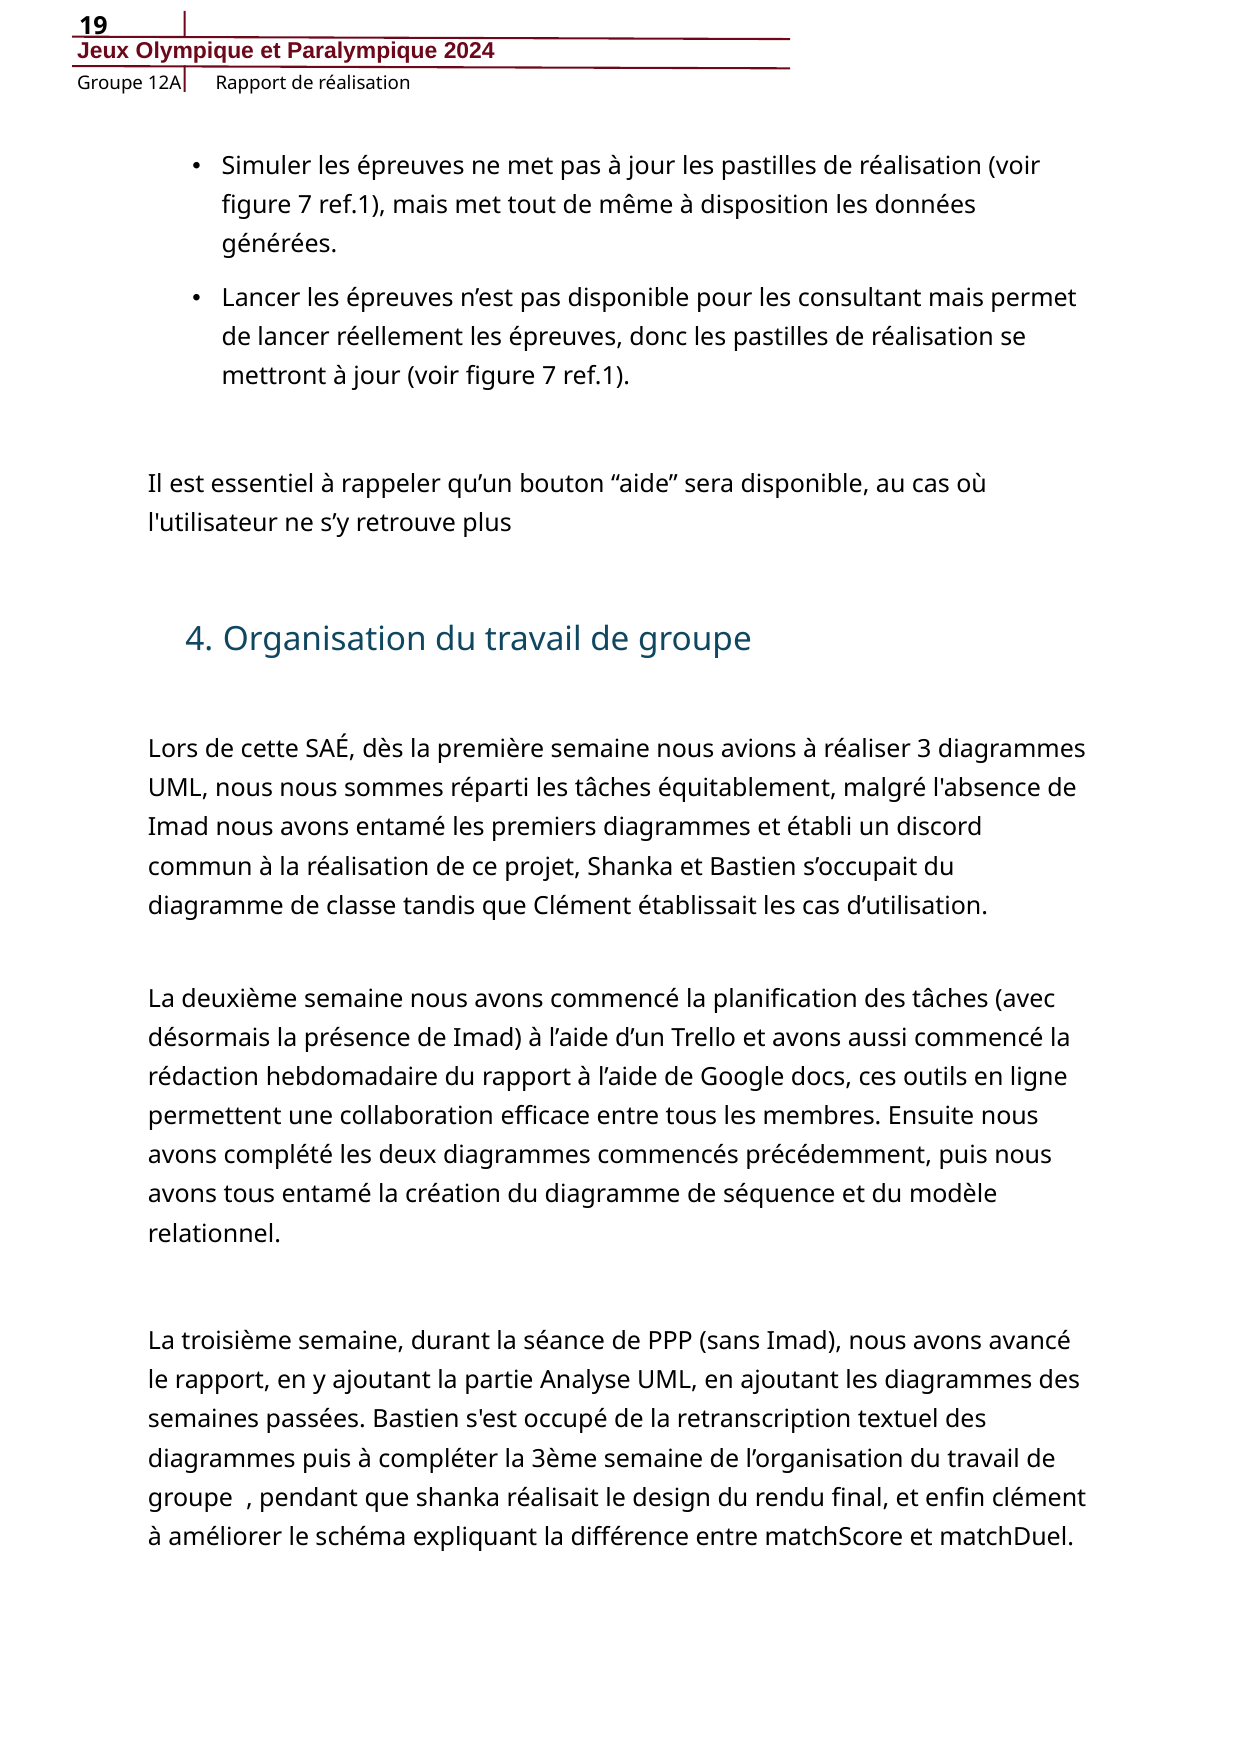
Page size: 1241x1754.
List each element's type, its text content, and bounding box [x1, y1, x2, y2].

text Il est essentiel à rappeler qu’un bouton “aide” sera disponible, au cas où l'utilisateur ne s’y retrouve plus [148, 466, 1093, 539]
list Simuler les épreuves ne met pas à jour les pastilles de réalisation (voir figure 7 ref.1), mais met tout de même à disposition les données générées. [192, 148, 1093, 260]
text La troisième semaine, durant la séance de PPP (sans Imad), nous avons avancé le rapport, en y ajoutant la partie Analyse UML, en ajoutant les diagrammes des semaines passées. Bastien s'est occupé de la retranscription textuel des diagrammes puis à compléter la 3ème semaine de l’organisation du travail de groupe , pendant que shanka réalisait le design du rendu final, et enfin clément à améliorer le schéma expliquant la différence entre matchScore et matchDuel. [148, 1323, 1093, 1553]
list Lancer les épreuves n’est pas disponible pour les consultant mais permet de lancer réellement les épreuves, donc les pastilles de réalisation se mettront à jour (voir figure 7 ref.1). [192, 280, 1093, 392]
subtitle Organisation du travail de groupe [185, 614, 1093, 660]
text Lors de cette SAÉ, dès la première semaine nous avions à réaliser 3 diagrammes UML, nous nous sommes réparti les tâches équitablement, malgré l'absence de Imad nous avons entamé les premiers diagrammes et établi un discord commun à la réalisation de ce projet, Shanka et Bastien s’occupait du diagramme de classe tandis que Clément établissait les cas d’utilisation. [148, 731, 1093, 921]
text La deuxième semaine nous avons commencé la planification des tâches (avec désormais la présence de Imad) à l’aide d’un Trello et avons aussi commencé la rédaction hebdomadaire du rapport à l’aide de Google docs, ces outils en ligne permettent une collaboration efficace entre tous les membres. Ensuite nous avons complété les deux diagrammes commencés précédemment, puis nous avons tous entamé la création du diagramme de séquence et du modèle relationnel. [148, 941, 1093, 1249]
